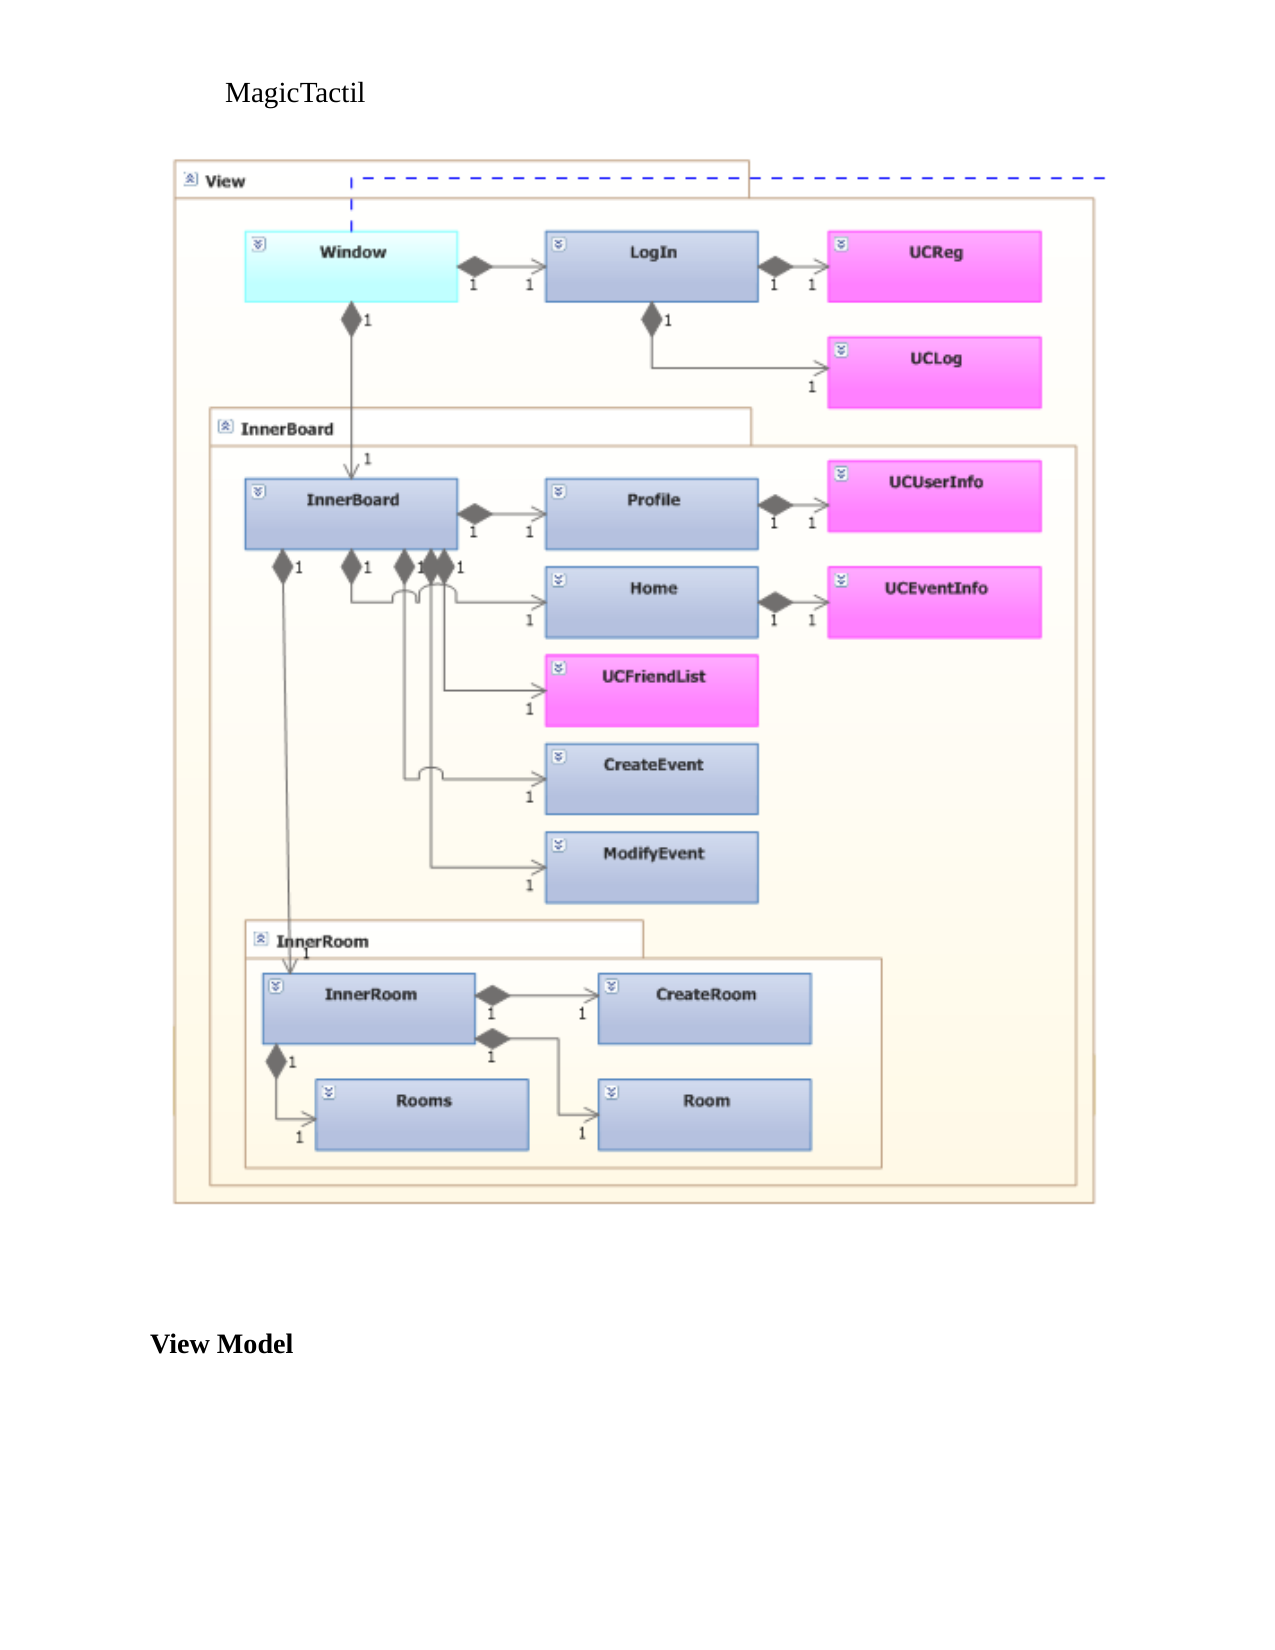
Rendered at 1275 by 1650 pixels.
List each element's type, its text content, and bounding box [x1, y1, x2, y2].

subtitle View Model [150, 1327, 1125, 1359]
picture [168, 150, 1107, 1224]
